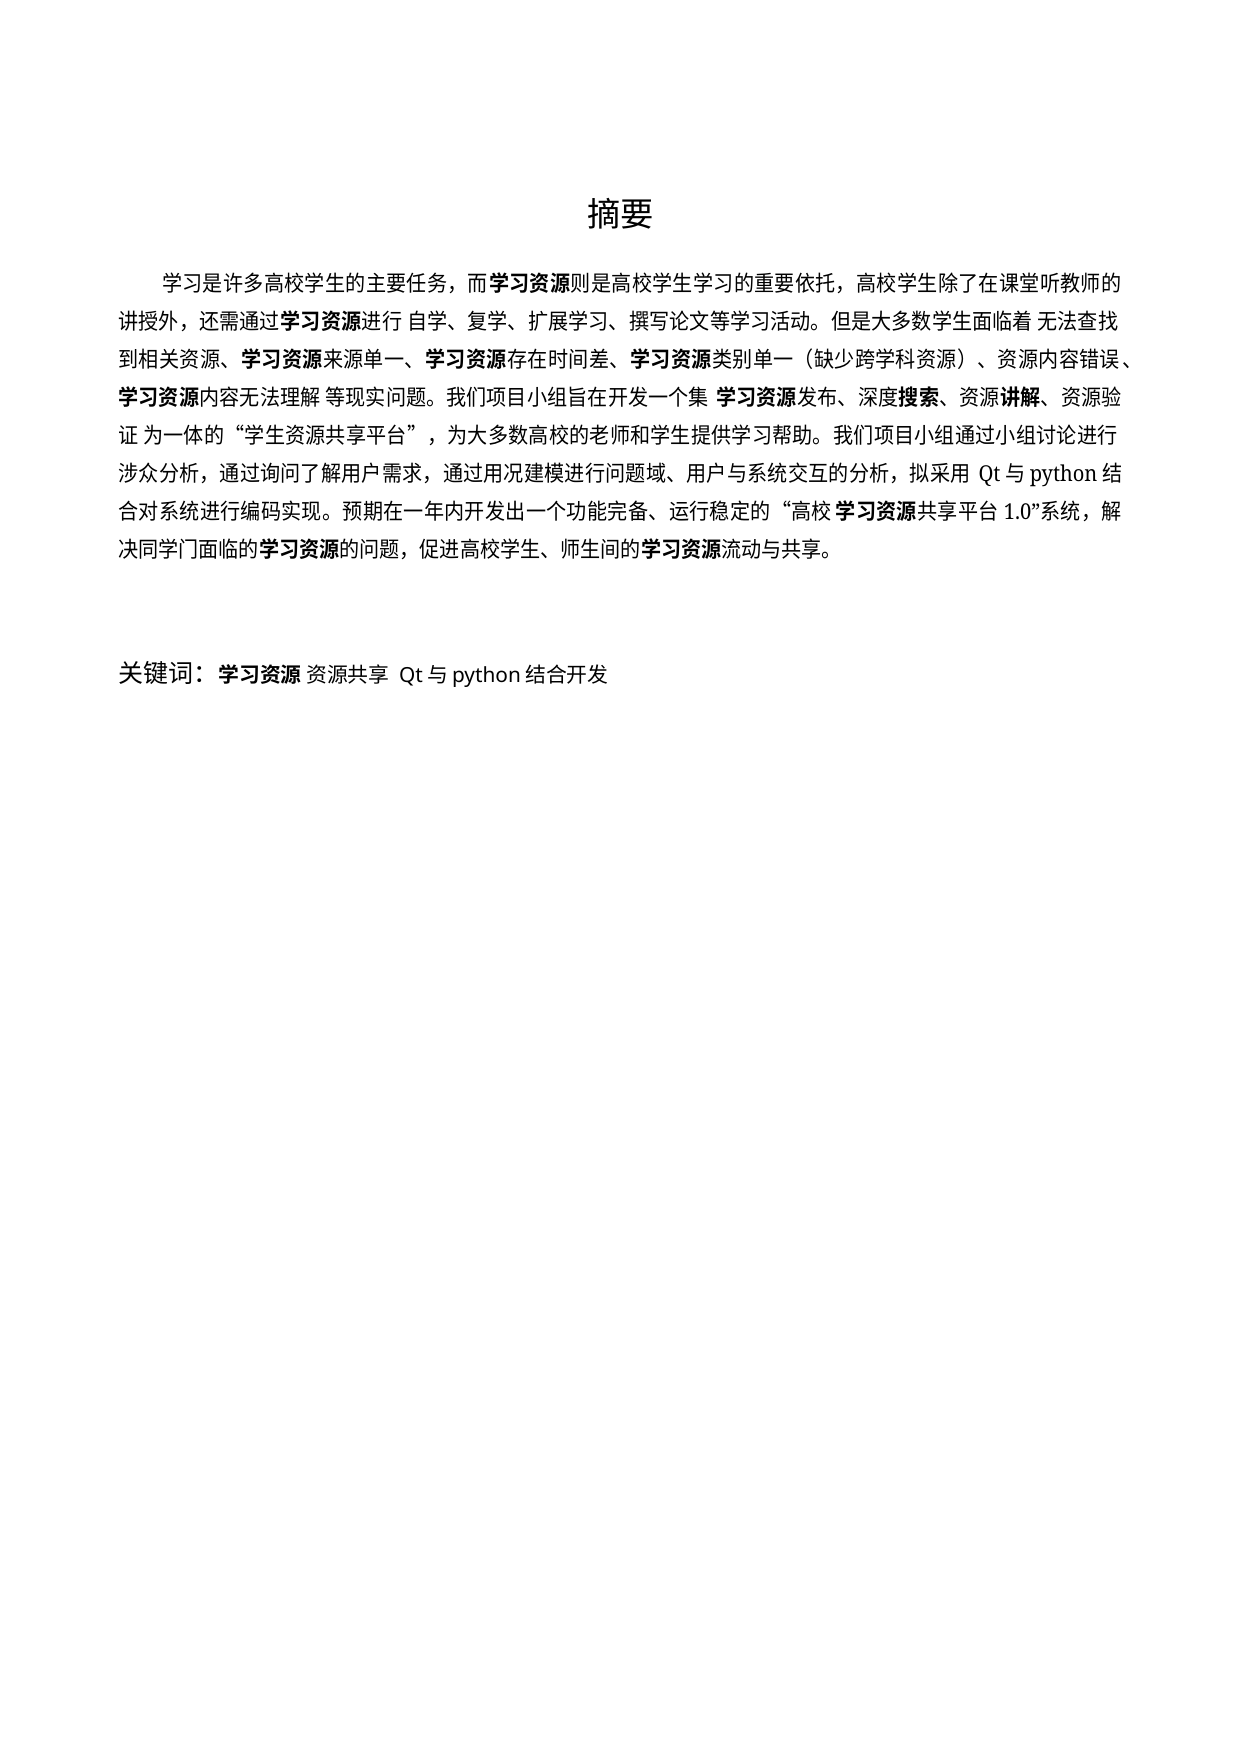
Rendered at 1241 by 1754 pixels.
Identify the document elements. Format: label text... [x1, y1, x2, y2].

text 学习是许多高校学生的主要任务，而学习资源则是高校学生学习的重要依托，高校学生除了在课堂听教师的讲授外，还需通过学习资源进行 自学、复学、扩展学习、撰写论文等学习活动。但是大多数学生面临着 无法查找到相关资源、学习资源来源单一、学习资源存在时间差、学习资源类别单一（缺少跨学科资源）、资源内容错误、学习资源内容无法理解 等现实问题。我们项目小组旨在开发一个集 学习资源发布、深度搜索、资源讲解、资源验证 为一体的“学生资源共享平台”，为大多数高校的老师和学生提供学习帮助。我们项目小组通过小组讨论进行涉众分析，通过询问了解用户需求，通过用况建模进行问题域、用户与系统交互的分析，拟采用Qt与python结合对系统进行编码实现。预期在一年内开发出一个功能完备、运行稳定的“高校学习资源共享平台1.0”系统，解决同学门面临的学习资源的问题，促进高校学生、师生间的学习资源流动与共享。 [118, 266, 1122, 564]
subtitle 摘要 [118, 188, 1122, 236]
text 关键词：学习资源 资源共享 Qt与python结合开发 [118, 654, 1122, 690]
